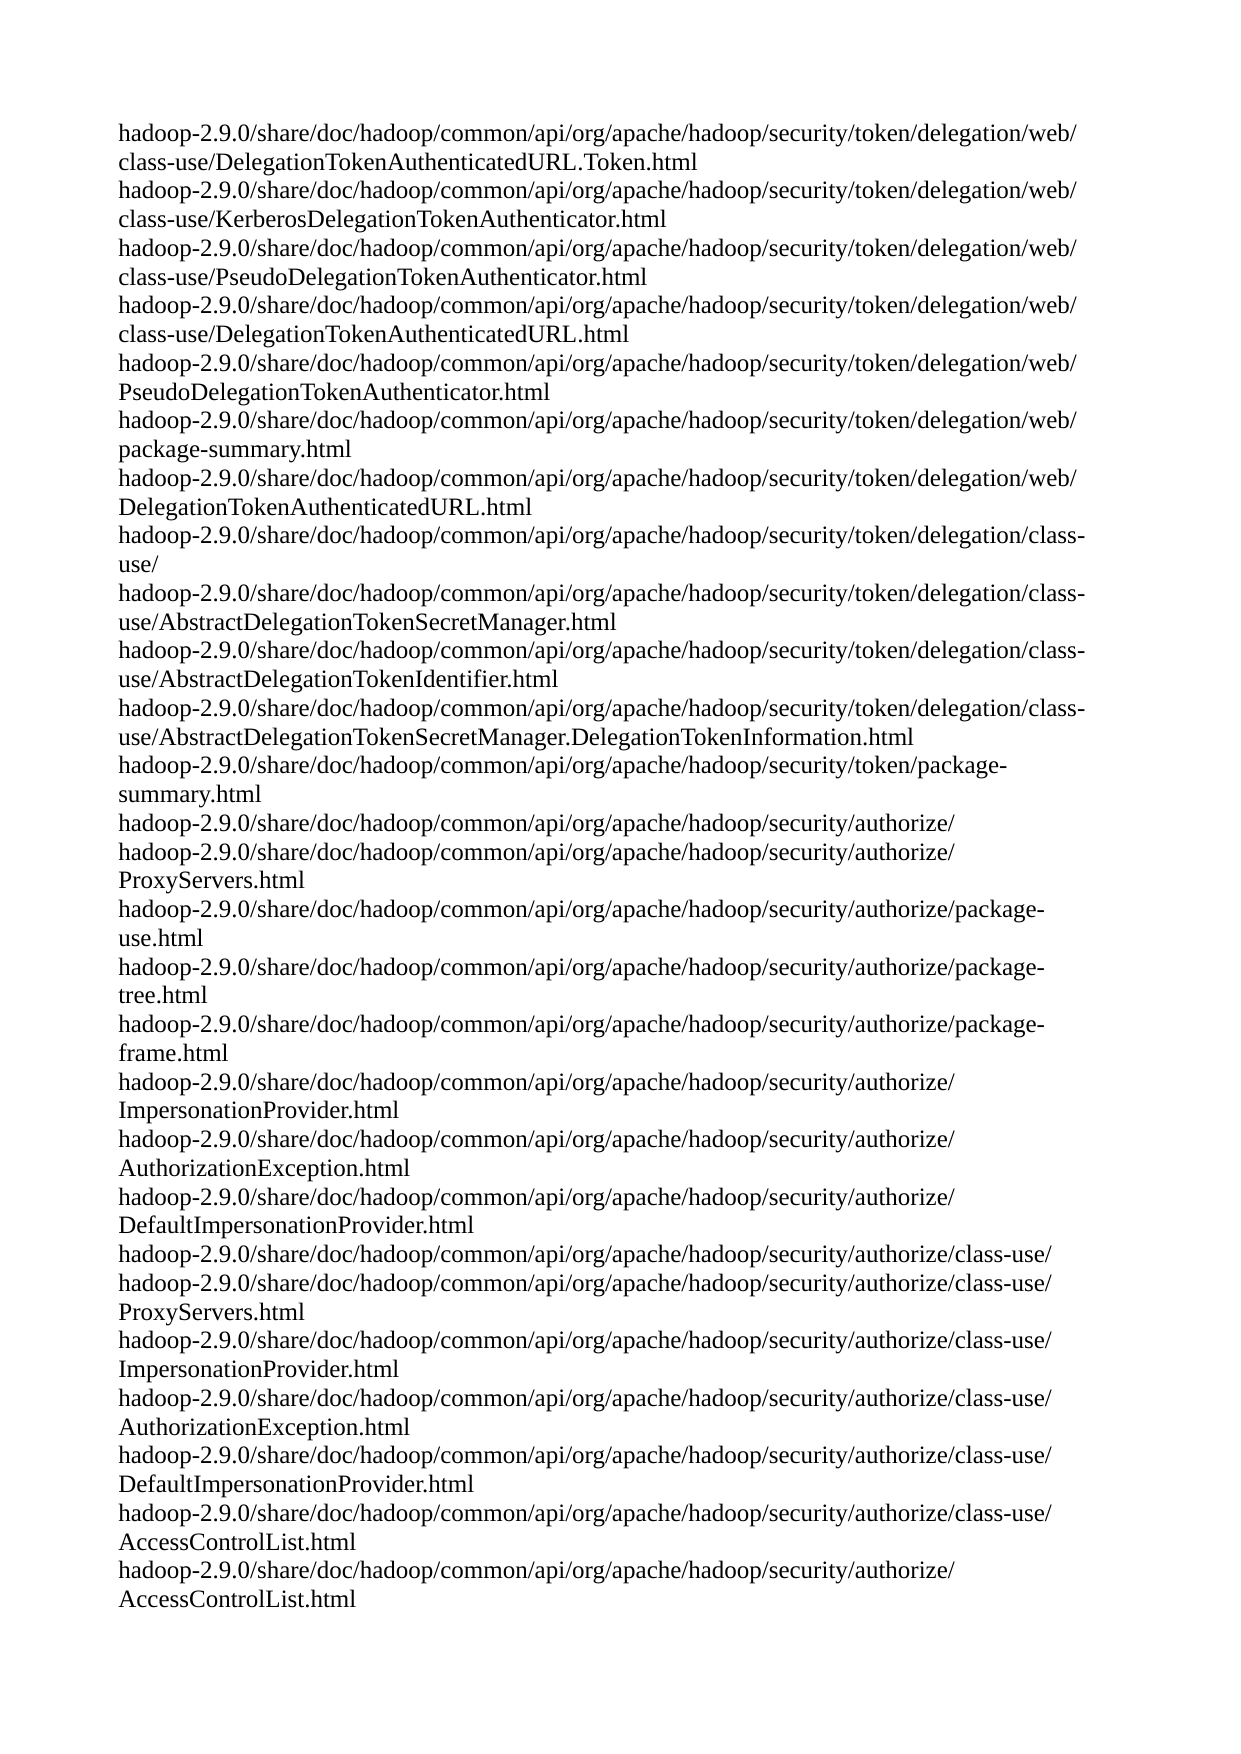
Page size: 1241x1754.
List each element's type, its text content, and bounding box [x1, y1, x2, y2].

text hadoop-2.9.0/share/doc/hadoop/common/api/org/apache/hadoop/security/authorize/class-use/DefaultImpersonationProvider.html [118, 1441, 1122, 1498]
text hadoop-2.9.0/share/doc/hadoop/common/api/org/apache/hadoop/security/authorize/package-frame.html [118, 1009, 1122, 1067]
text hadoop-2.9.0/share/doc/hadoop/common/api/org/apache/hadoop/security/authorize/class-use/ [118, 1239, 1122, 1268]
text hadoop-2.9.0/share/doc/hadoop/common/api/org/apache/hadoop/security/token/delegation/web/class-use/KerberosDelegationTokenAuthenticator.html [118, 176, 1122, 233]
text hadoop-2.9.0/share/doc/hadoop/common/api/org/apache/hadoop/security/token/delegation/web/class-use/PseudoDelegationTokenAuthenticator.html [118, 233, 1122, 291]
text hadoop-2.9.0/share/doc/hadoop/common/api/org/apache/hadoop/security/authorize/class-use/ProxyServers.html [118, 1268, 1122, 1326]
text hadoop-2.9.0/share/doc/hadoop/common/api/org/apache/hadoop/security/authorize/ProxyServers.html [118, 837, 1122, 894]
text hadoop-2.9.0/share/doc/hadoop/common/api/org/apache/hadoop/security/token/delegation/web/class-use/DelegationTokenAuthenticatedURL.html [118, 291, 1122, 348]
text hadoop-2.9.0/share/doc/hadoop/common/api/org/apache/hadoop/security/authorize/ImpersonationProvider.html [118, 1067, 1122, 1124]
text hadoop-2.9.0/share/doc/hadoop/common/api/org/apache/hadoop/security/authorize/class-use/ImpersonationProvider.html [118, 1326, 1122, 1383]
text hadoop-2.9.0/share/doc/hadoop/common/api/org/apache/hadoop/security/token/package-summary.html [118, 751, 1122, 808]
text hadoop-2.9.0/share/doc/hadoop/common/api/org/apache/hadoop/security/token/delegation/class-use/ [118, 521, 1122, 578]
text hadoop-2.9.0/share/doc/hadoop/common/api/org/apache/hadoop/security/token/delegation/web/package-summary.html [118, 406, 1122, 463]
text hadoop-2.9.0/share/doc/hadoop/common/api/org/apache/hadoop/security/token/delegation/class-use/AbstractDelegationTokenSecretManager.html [118, 578, 1122, 636]
text hadoop-2.9.0/share/doc/hadoop/common/api/org/apache/hadoop/security/authorize/class-use/AuthorizationException.html [118, 1383, 1122, 1441]
text hadoop-2.9.0/share/doc/hadoop/common/api/org/apache/hadoop/security/authorize/package-use.html [118, 894, 1122, 952]
text hadoop-2.9.0/share/doc/hadoop/common/api/org/apache/hadoop/security/authorize/class-use/AccessControlList.html [118, 1498, 1122, 1556]
text hadoop-2.9.0/share/doc/hadoop/common/api/org/apache/hadoop/security/authorize/AccessControlList.html [118, 1556, 1122, 1613]
text hadoop-2.9.0/share/doc/hadoop/common/api/org/apache/hadoop/security/authorize/AuthorizationException.html [118, 1124, 1122, 1182]
text hadoop-2.9.0/share/doc/hadoop/common/api/org/apache/hadoop/security/token/delegation/class-use/AbstractDelegationTokenSecretManager.DelegationTokenInformation.html [118, 693, 1122, 751]
text hadoop-2.9.0/share/doc/hadoop/common/api/org/apache/hadoop/security/authorize/ [118, 808, 1122, 837]
text hadoop-2.9.0/share/doc/hadoop/common/api/org/apache/hadoop/security/authorize/package-tree.html [118, 952, 1122, 1009]
text hadoop-2.9.0/share/doc/hadoop/common/api/org/apache/hadoop/security/token/delegation/web/class-use/DelegationTokenAuthenticatedURL.Token.html [118, 118, 1122, 176]
text hadoop-2.9.0/share/doc/hadoop/common/api/org/apache/hadoop/security/authorize/DefaultImpersonationProvider.html [118, 1182, 1122, 1239]
text hadoop-2.9.0/share/doc/hadoop/common/api/org/apache/hadoop/security/token/delegation/web/DelegationTokenAuthenticatedURL.html [118, 463, 1122, 521]
text hadoop-2.9.0/share/doc/hadoop/common/api/org/apache/hadoop/security/token/delegation/class-use/AbstractDelegationTokenIdentifier.html [118, 636, 1122, 693]
text hadoop-2.9.0/share/doc/hadoop/common/api/org/apache/hadoop/security/token/delegation/web/PseudoDelegationTokenAuthenticator.html [118, 348, 1122, 406]
